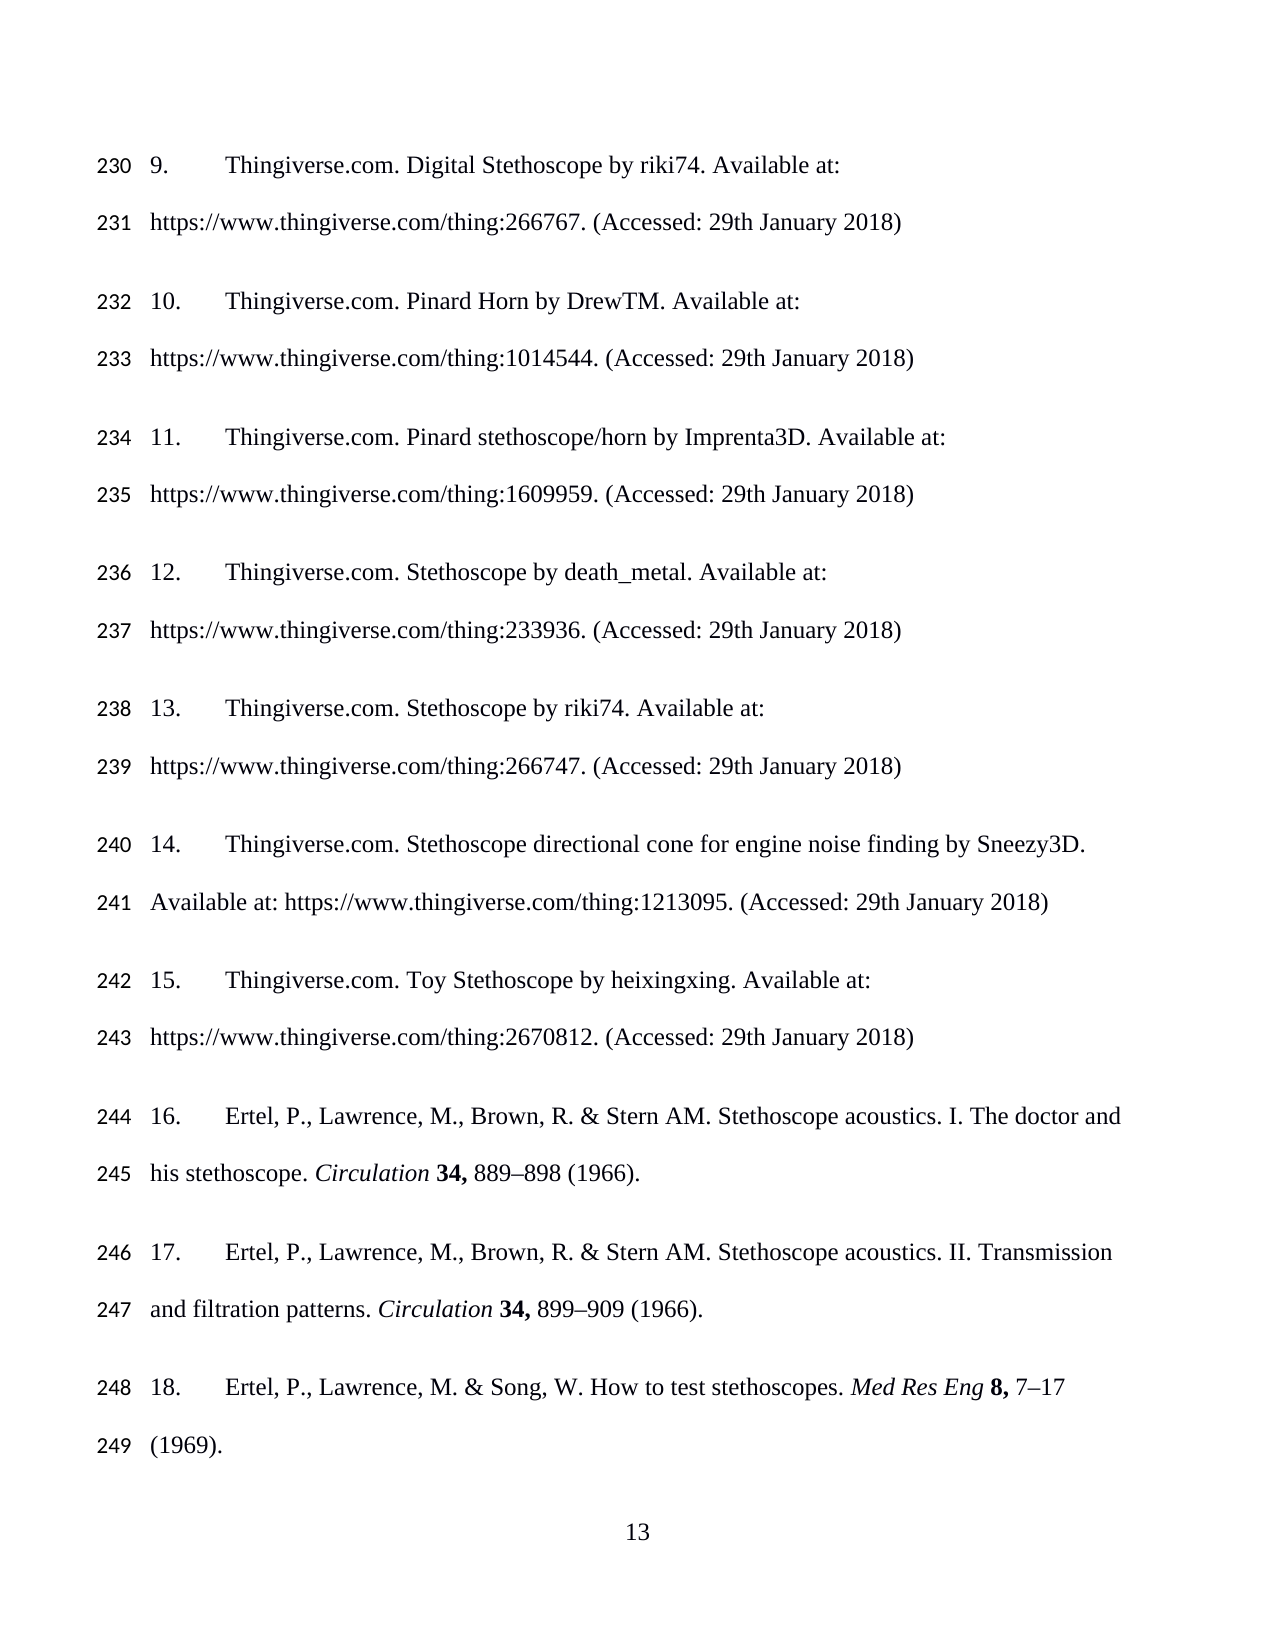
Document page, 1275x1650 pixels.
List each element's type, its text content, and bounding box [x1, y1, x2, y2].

text 13. Thingiverse.com. Stethoscope by riki74. Available at: https://www.thingiverse.com/thing:266747. (Accessed: 29th January 2018) [150, 693, 1125, 779]
text 17. Ertel, P., Lawrence, M., Brown, R. & Stern AM. Stethoscope acoustics. II. Transmission and filtration patterns. Circulation 34, 899–909 (1966). [150, 1237, 1125, 1323]
text 15. Thingiverse.com. Toy Stethoscope by heixingxing. Available at: https://www.thingiverse.com/thing:2670812. (Accessed: 29th January 2018) [150, 965, 1125, 1051]
text 14. Thingiverse.com. Stethoscope directional cone for engine noise finding by Sneezy3D. Available at: https://www.thingiverse.com/thing:1213095. (Accessed: 29th January 2018) [150, 829, 1125, 915]
text 12. Thingiverse.com. Stethoscope by death_metal. Available at: https://www.thingiverse.com/thing:233936. (Accessed: 29th January 2018) [150, 557, 1125, 644]
text 18. Ertel, P., Lawrence, M. & Song, W. How to test stethoscopes. Med Res Eng 8, 7–17 (1969). [150, 1372, 1125, 1459]
text 16. Ertel, P., Lawrence, M., Brown, R. & Stern AM. Stethoscope acoustics. I. The doctor and his stethoscope. Circulation 34, 889–898 (1966). [150, 1101, 1125, 1187]
text 11. Thingiverse.com. Pinard stethoscope/horn by Imprenta3D. Available at: https://www.thingiverse.com/thing:1609959. (Accessed: 29th January 2018) [150, 422, 1125, 508]
text 9. Thingiverse.com. Digital Stethoscope by riki74. Available at: https://www.thingiverse.com/thing:266767. (Accessed: 29th January 2018) [150, 150, 1125, 236]
text 10. Thingiverse.com. Pinard Horn by DrewTM. Available at: https://www.thingiverse.com/thing:1014544. (Accessed: 29th January 2018) [150, 286, 1125, 372]
